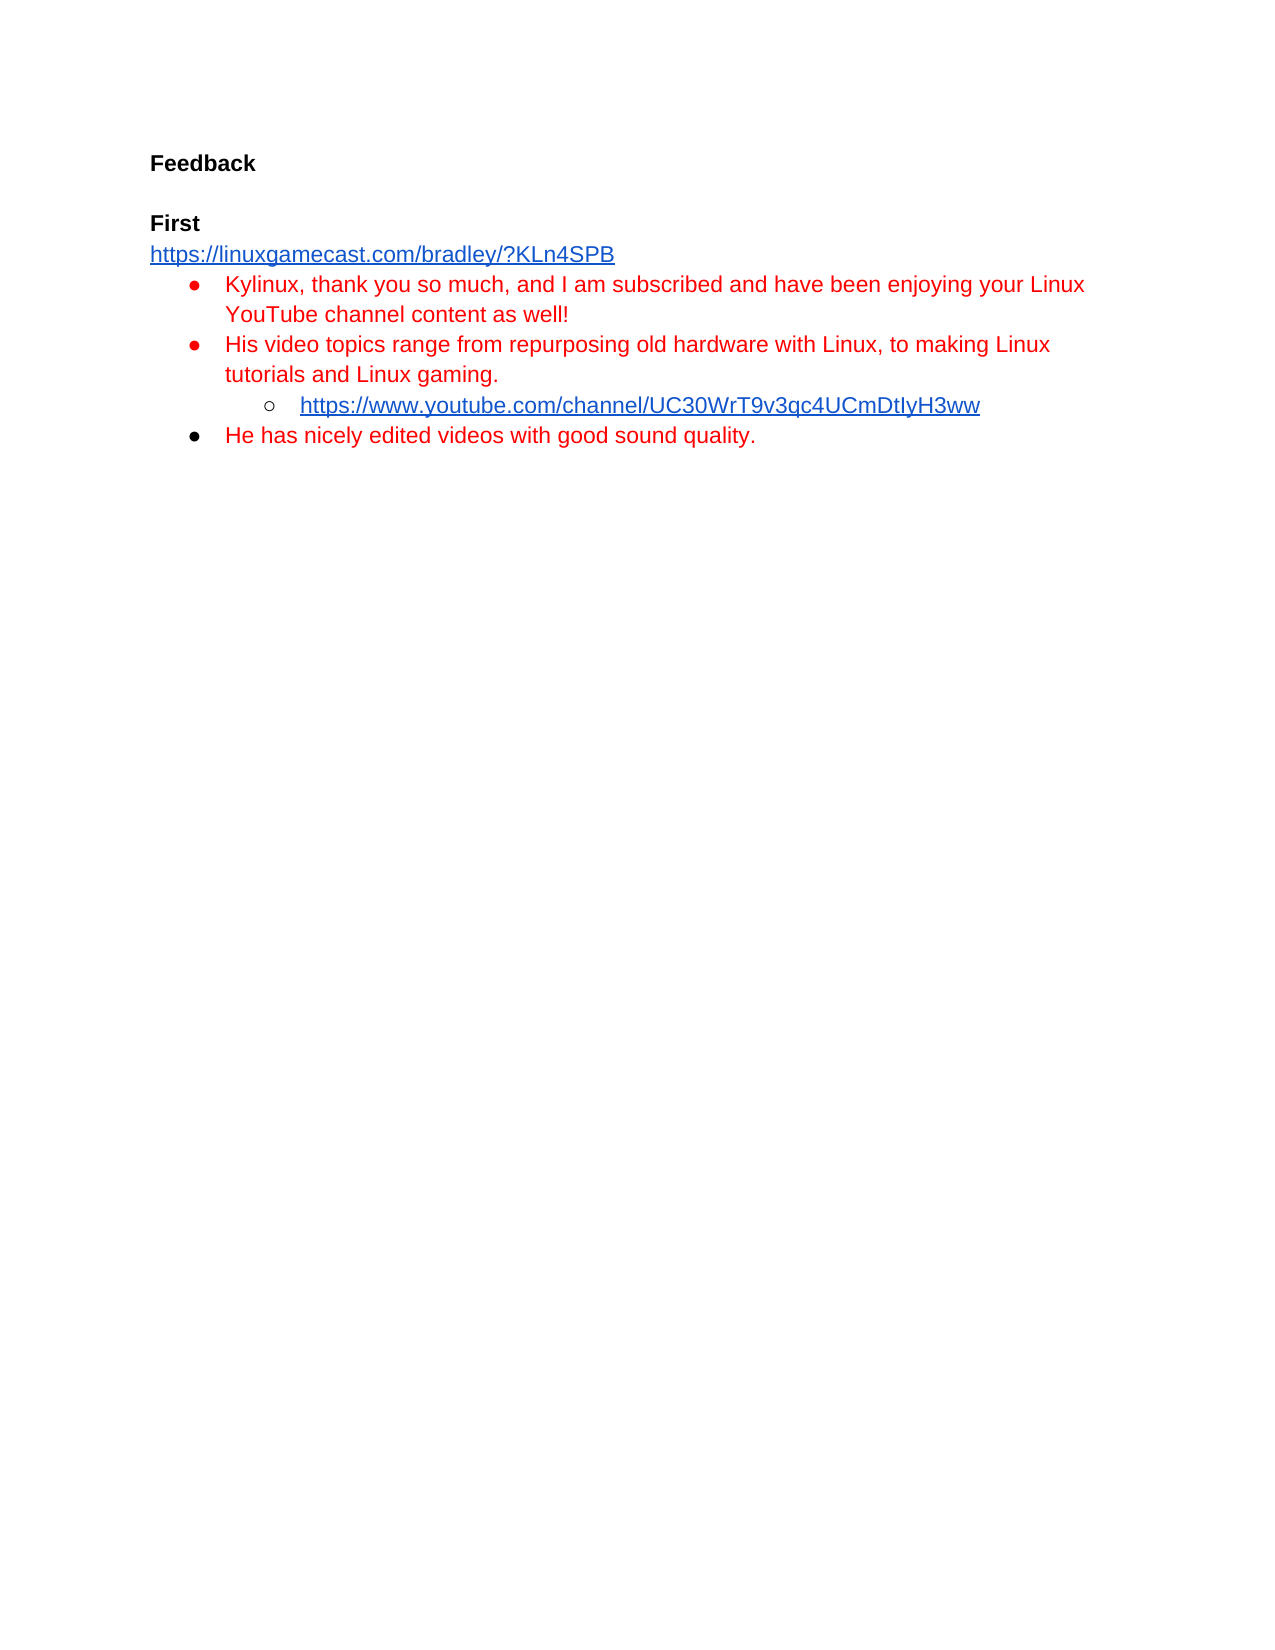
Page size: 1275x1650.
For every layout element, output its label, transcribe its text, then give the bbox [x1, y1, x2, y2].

text First [150, 210, 1125, 237]
list His video topics range from repurposing old hardware with Linux, to making Linux tutorials and Linux gaming. [187, 331, 1125, 388]
text Feedback [150, 150, 1125, 176]
list https://www.youtube.com/channel/UC30WrT9v3qc4UCmDtIyH3ww [262, 392, 1125, 418]
list He has nicely edited videos with good sound quality. [187, 422, 1125, 448]
list Kylinux, thank you so much, and I am subscribed and have been enjoying your Linux YouTube channel content as well! [187, 271, 1125, 327]
text https://linuxgamecast.com/bradley/?KLn4SPB [150, 241, 1125, 267]
